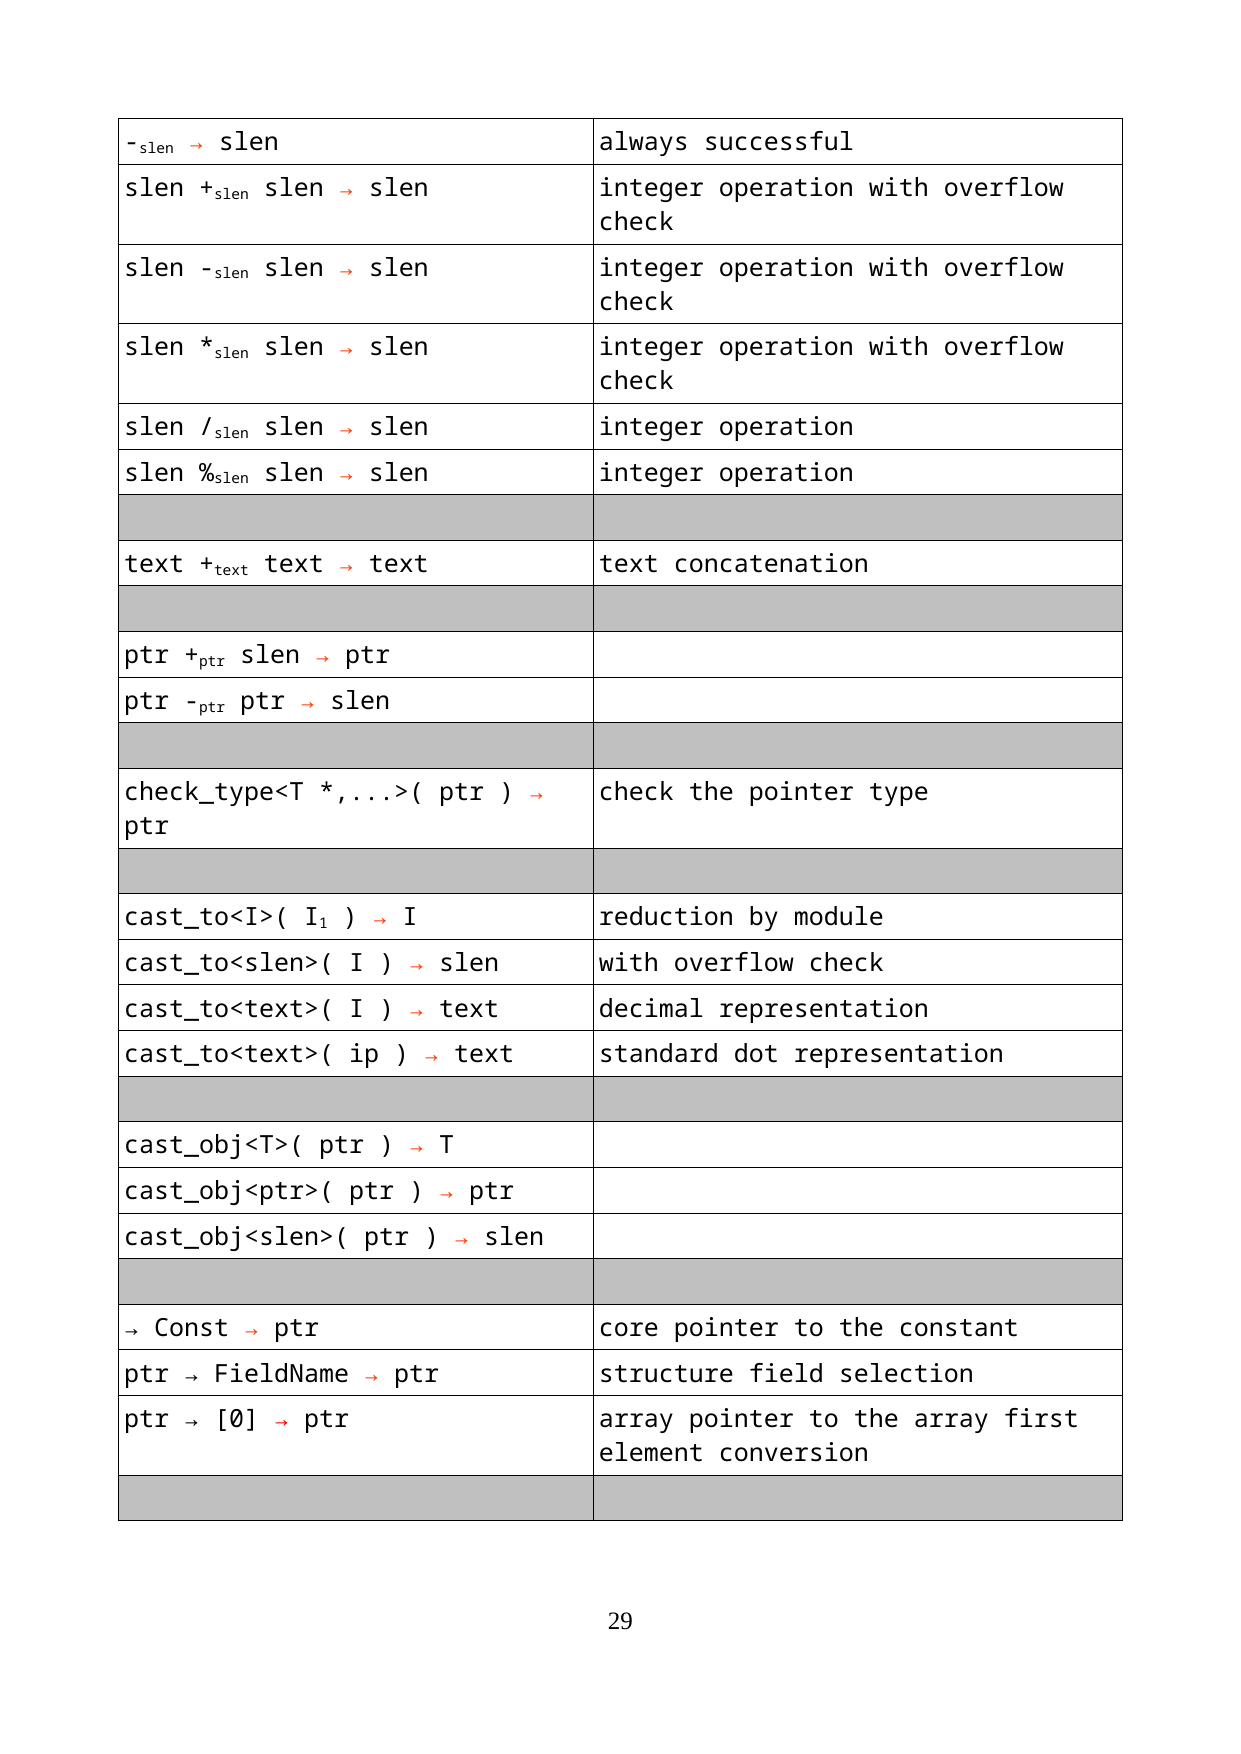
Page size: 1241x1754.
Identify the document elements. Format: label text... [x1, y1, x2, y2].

table_cell [594, 678, 1122, 722]
table_cell integer operation with overflow check [594, 245, 1122, 323]
table_cell cast_to<I>( I1 ) → I [119, 894, 593, 939]
table_cell [119, 723, 593, 768]
table_cell [594, 723, 1122, 768]
table_cell [594, 1259, 1122, 1304]
table_cell slen -slen slen → slen [119, 245, 593, 323]
table_cell [594, 1122, 1122, 1167]
table_cell [594, 1476, 1122, 1520]
table_cell array pointer to the array first element conversion [594, 1396, 1122, 1475]
table_cell integer operation [594, 450, 1122, 494]
table_cell always successful [594, 119, 1122, 164]
table_cell ptr +ptr slen → ptr [119, 632, 593, 677]
table_cell [119, 495, 593, 540]
table_cell slen %slen slen → slen [119, 450, 593, 494]
table_cell [594, 495, 1122, 540]
table_cell cast_to<slen>( I ) → slen [119, 940, 593, 984]
table_cell standard dot representation [594, 1031, 1122, 1076]
table_cell cast_to<text>( I ) → text [119, 985, 593, 1030]
table_cell [119, 586, 593, 631]
table_cell [594, 849, 1122, 893]
table_cell text concatenation [594, 541, 1122, 585]
table_cell [594, 586, 1122, 631]
table_cell with overflow check [594, 940, 1122, 984]
table_cell ptr → FieldName → ptr [119, 1350, 593, 1395]
table_cell check_type<T *,...>( ptr ) → ptr [119, 769, 593, 847]
table_cell [119, 1476, 593, 1520]
table_cell [594, 632, 1122, 677]
table_cell core pointer to the constant [594, 1305, 1122, 1349]
table_cell [119, 1077, 593, 1121]
table_cell structure field selection [594, 1350, 1122, 1395]
table_cell reduction by module [594, 894, 1122, 939]
table_cell [119, 849, 593, 893]
table_cell slen +slen slen → slen [119, 165, 593, 243]
table_cell -slen → slen [119, 119, 593, 164]
table_cell [594, 1168, 1122, 1212]
table_cell → Const → ptr [119, 1305, 593, 1349]
table_cell cast_obj<ptr>( ptr ) → ptr [119, 1168, 593, 1212]
table_cell [594, 1214, 1122, 1258]
table_cell integer operation with overflow check [594, 165, 1122, 243]
table_cell integer operation [594, 404, 1122, 448]
table_cell decimal representation [594, 985, 1122, 1030]
table_cell slen /slen slen → slen [119, 404, 593, 448]
table_cell slen *slen slen → slen [119, 324, 593, 403]
table_cell cast_to<text>( ip ) → text [119, 1031, 593, 1076]
table_cell [119, 1259, 593, 1304]
table_cell check the pointer type [594, 769, 1122, 847]
table_cell cast_obj<T>( ptr ) → T [119, 1122, 593, 1167]
table_cell integer operation with overflow check [594, 324, 1122, 403]
table_cell ptr -ptr ptr → slen [119, 678, 593, 722]
table_cell [594, 1077, 1122, 1121]
table_cell cast_obj<slen>( ptr ) → slen [119, 1214, 593, 1258]
table_cell text +text text → text [119, 541, 593, 585]
table_cell ptr → [0] → ptr [119, 1396, 593, 1475]
